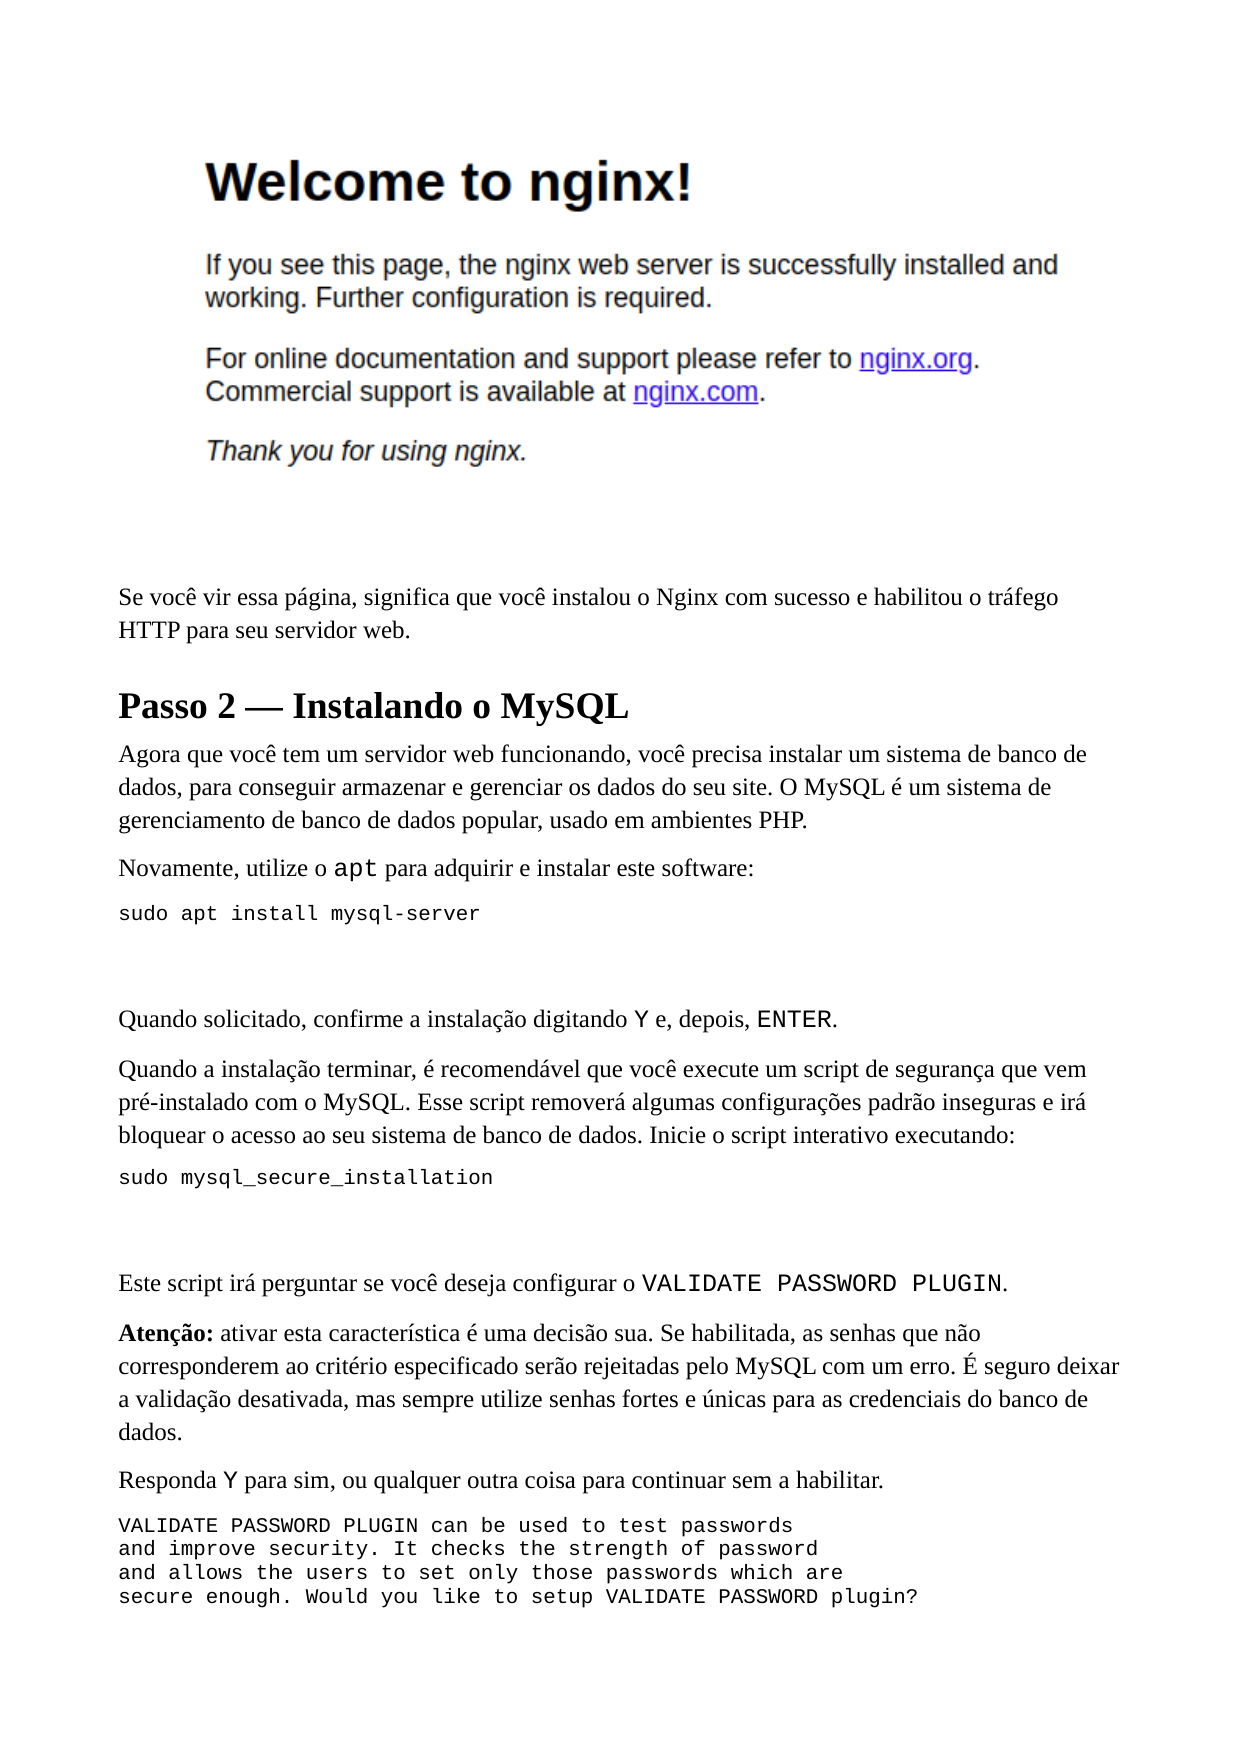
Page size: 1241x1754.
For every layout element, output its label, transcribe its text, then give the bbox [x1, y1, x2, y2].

text Quando a instalação terminar, é recomendável que você execute um script de segurança que vem pré-instalado com o MySQL. Esse script removerá algumas configurações padrão inseguras e irá bloquear o acesso ao seu sistema de banco de dados. Inicie o script interativo executando: [118, 1054, 1122, 1148]
text sudo apt install mysql-server [118, 903, 1122, 927]
text and allows the users to set only those passwords which are [118, 1562, 1122, 1586]
text Agora que você tem um servidor web funcionando, você precisa instalar um sistema de banco de dados, para conseguir armazenar e gerenciar os dados do seu site. O MySQL é um sistema de gerenciamento de banco de dados popular, usado em ambientes PHP. [118, 739, 1122, 834]
text secure enough. Would you like to setup VALIDATE PASSWORD plugin? [118, 1586, 1122, 1609]
text Quando solicitado, confirme a instalação digitando Y e, depois, ENTER. [118, 1004, 1122, 1034]
text Responda Y para sim, ou qualquer outra coisa para continuar sem a habilitar. [118, 1465, 1122, 1496]
subtitle Passo 2 — Instalando o MySQL [118, 684, 1122, 727]
text VALIDATE PASSWORD PLUGIN can be used to test passwords [118, 1515, 1122, 1538]
text and improve security. It checks the strength of password [118, 1538, 1122, 1562]
text Este script irá perguntar se você deseja configurar o VALIDATE PASSWORD PLUGIN. [118, 1268, 1122, 1299]
text sudo mysql_secure_installation [118, 1167, 1122, 1191]
picture [118, 118, 1134, 564]
text Novamente, utilize o apt para adquirir e instalar este software: [118, 853, 1122, 884]
text Se você vir essa página, significa que você instalou o Nginx com sucesso e habilitou o tráfego HTTP para seu servidor web. [118, 582, 1122, 644]
text Atenção: ativar esta característica é uma decisão sua. Se habilitada, as senhas que não corresponderem ao critério especificado serão rejeitadas pelo MySQL com um erro. É seguro deixar a validação desativada, mas sempre utilize senhas fortes e únicas para as credenciais do banco de dados. [118, 1318, 1122, 1446]
